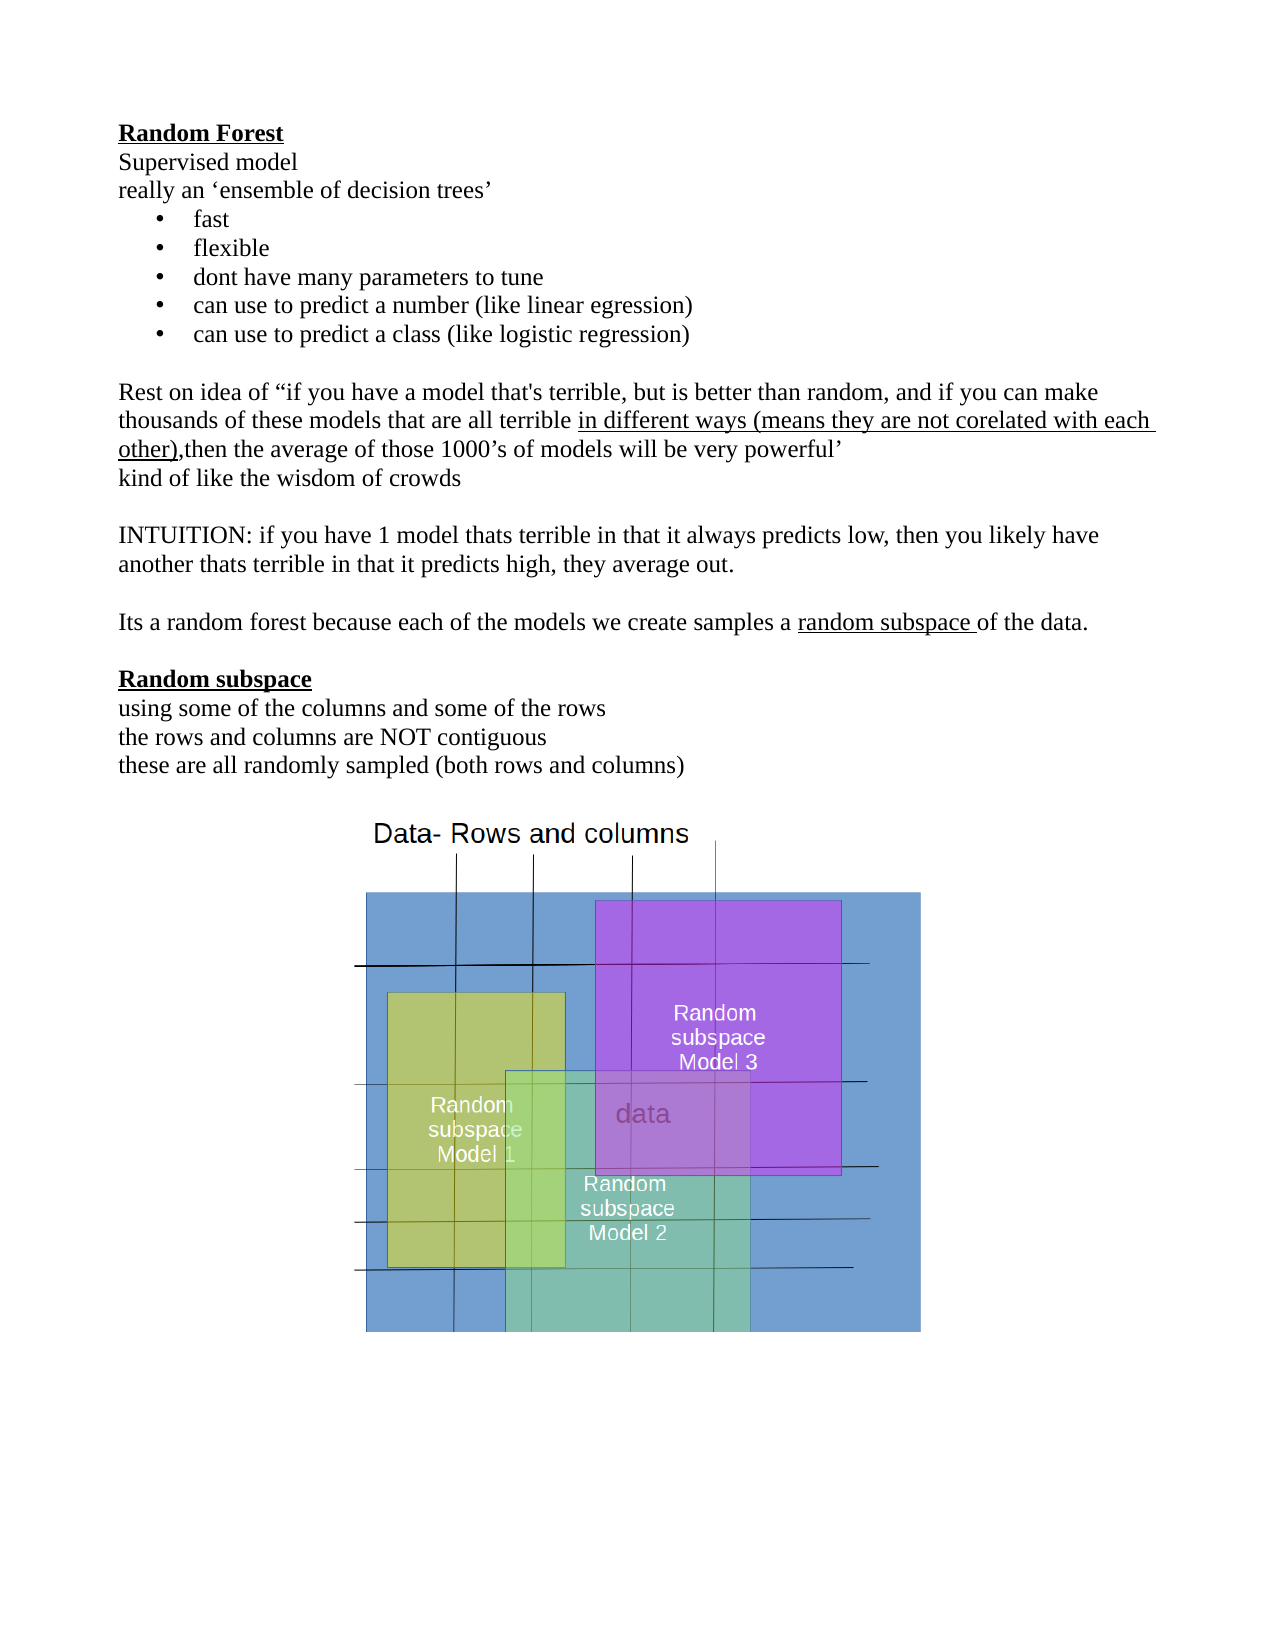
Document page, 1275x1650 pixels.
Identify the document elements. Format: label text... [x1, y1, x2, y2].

text using some of the columns and some of the rows [118, 693, 1157, 722]
list can use to predict a class (like logistic regression) [156, 319, 1157, 348]
text INTUITION: if you have 1 model thats terrible in that it always predicts low, then you likely have another thats terrible in that it predicts high, they average out. [118, 521, 1157, 578]
text really an ‘ensemble of decision trees’ [118, 176, 1157, 204]
text these are all randomly sampled (both rows and columns) [118, 751, 1157, 779]
text Random subspace [118, 664, 1157, 693]
text the rows and columns are NOT contiguous [118, 722, 1157, 751]
list fast [156, 204, 1157, 233]
text Random Forest [118, 118, 1157, 147]
list can use to predict a number (like linear egression) [156, 291, 1157, 319]
text Supervised model [118, 147, 1157, 176]
text Rest on idea of “if you have a model that's terrible, but is better than random, and if you can make thousands of these models that are all terrible in different ways (means they are not corelated with each other),then the average of those 1000’s of models will be very powerful’ [118, 377, 1157, 463]
list flexible [156, 233, 1157, 262]
list dont have many parameters to tune [156, 262, 1157, 291]
picture [354, 808, 921, 1332]
text Its a random forest because each of the models we create samples a random subspace of the data. [118, 607, 1157, 636]
text kind of like the wisdom of crowds [118, 463, 1157, 492]
